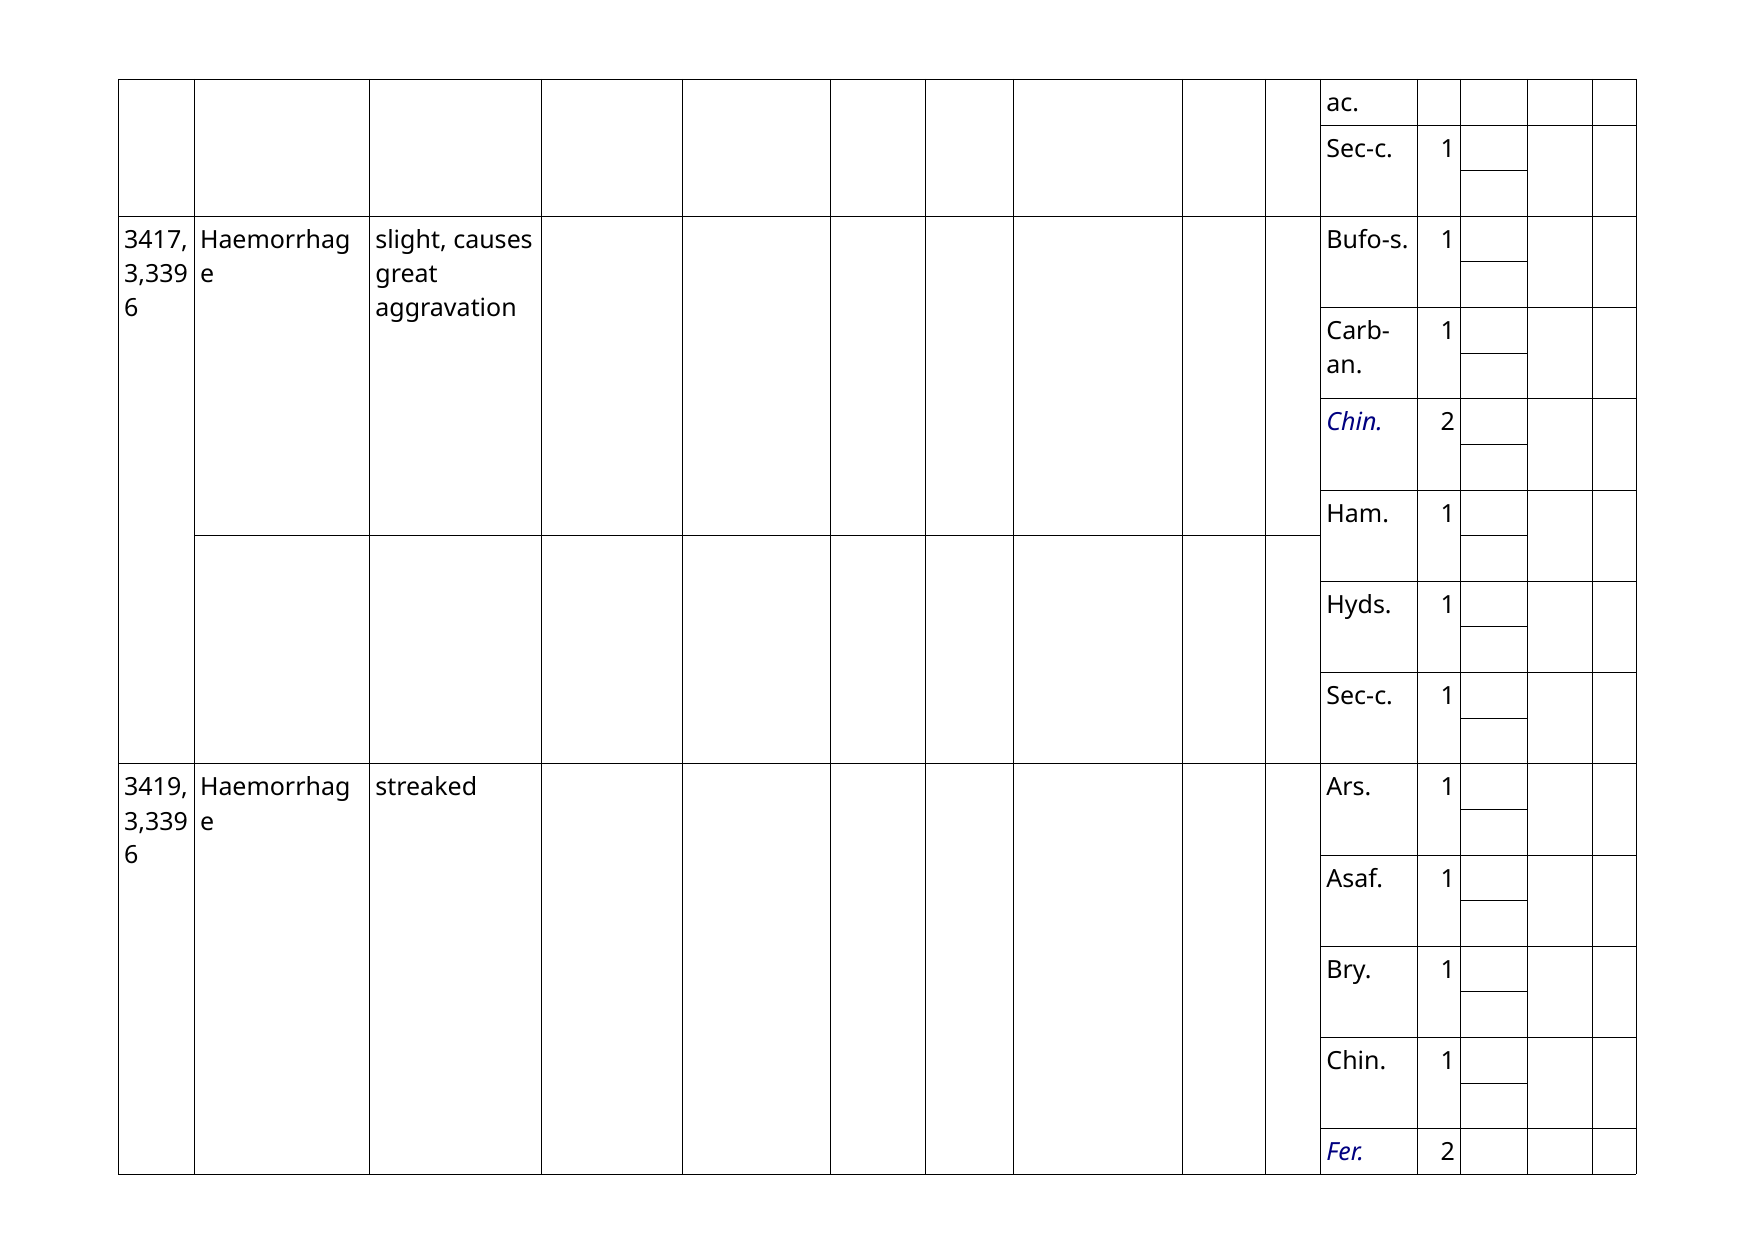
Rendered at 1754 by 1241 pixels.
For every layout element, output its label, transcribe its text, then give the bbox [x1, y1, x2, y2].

table_cell [1593, 947, 1636, 1037]
table_cell 1 [1418, 764, 1460, 854]
table_cell [1461, 171, 1527, 216]
table_cell [1528, 308, 1592, 398]
table_cell [831, 217, 925, 535]
table_cell [1593, 399, 1636, 489]
table_cell Haemorrhage [195, 217, 369, 535]
table_cell [1183, 764, 1265, 1174]
table_cell [1528, 491, 1592, 581]
table_cell [1014, 764, 1182, 1174]
table_cell [1528, 947, 1592, 1037]
table_cell Sec-c. [1321, 126, 1417, 216]
table_cell 1 [1418, 1038, 1460, 1128]
table_cell [683, 536, 830, 763]
table_cell [1593, 80, 1636, 124]
table_cell [926, 217, 1013, 535]
table_cell 1 [1418, 673, 1460, 763]
table_cell Sec-c. [1321, 673, 1417, 763]
table_cell [683, 80, 830, 216]
table_cell [1461, 810, 1527, 854]
table_cell [1461, 262, 1527, 307]
table_cell [1183, 217, 1265, 535]
table_cell [1461, 354, 1527, 398]
table_cell 1 [1418, 217, 1460, 307]
table_cell [926, 764, 1013, 1174]
table_cell [1461, 947, 1527, 991]
table_cell [1014, 217, 1182, 535]
table_cell [1593, 491, 1636, 581]
table_cell [1461, 901, 1527, 946]
table_cell Asaf. [1321, 856, 1417, 946]
table_cell Chin. [1321, 399, 1417, 489]
table_cell streaked [370, 764, 541, 1174]
table_cell 1 [1418, 491, 1460, 581]
table_cell [1461, 445, 1527, 489]
table_cell [683, 217, 830, 535]
table_cell [1593, 308, 1636, 398]
table_cell [1461, 80, 1527, 124]
table_cell [1266, 80, 1320, 216]
table_cell [1461, 992, 1527, 1037]
table_cell 2 [1418, 1129, 1460, 1174]
table_cell [1014, 536, 1182, 763]
table_cell [1461, 627, 1527, 672]
table_cell [1183, 80, 1265, 216]
table_cell [1593, 1129, 1636, 1174]
table_cell [831, 764, 925, 1174]
table_cell [370, 536, 541, 763]
table_cell [542, 217, 682, 535]
table_cell [1014, 80, 1182, 216]
table_cell [1528, 399, 1592, 489]
table_cell [1593, 673, 1636, 763]
table_cell [1593, 856, 1636, 946]
table_cell Ham. [1321, 491, 1417, 581]
table_cell [1528, 582, 1592, 672]
table_cell [1266, 536, 1320, 763]
table_cell [195, 80, 369, 216]
table_cell Chin. [1321, 1038, 1417, 1128]
table_cell Carb-an. [1321, 308, 1417, 398]
table_cell [1528, 1038, 1592, 1128]
table_cell 1 [1418, 856, 1460, 946]
table_cell [926, 536, 1013, 763]
table_cell [1461, 1038, 1527, 1083]
table_cell 1 [1418, 947, 1460, 1037]
table_cell [1528, 80, 1592, 124]
table_cell 3417,3,3396 [119, 217, 194, 763]
table_cell [370, 80, 541, 216]
table_cell [1418, 80, 1460, 124]
table_cell ac. [1321, 80, 1417, 124]
table_cell [831, 80, 925, 216]
table_cell [542, 80, 682, 216]
table_cell [683, 764, 830, 1174]
table_cell [1461, 856, 1527, 900]
table_cell [1461, 126, 1527, 170]
table_cell [1528, 673, 1592, 763]
table_cell [1461, 1129, 1527, 1174]
table_cell [1266, 764, 1320, 1174]
table_cell [1266, 217, 1320, 535]
table_cell [926, 80, 1013, 216]
table_cell [1528, 856, 1592, 946]
table_cell [1461, 1084, 1527, 1128]
table_cell [1461, 719, 1527, 763]
table_cell [1461, 582, 1527, 626]
table_cell [1528, 217, 1592, 307]
table_cell Ars. [1321, 764, 1417, 854]
table_cell [1528, 764, 1592, 854]
table_cell 2 [1418, 399, 1460, 489]
table_cell Fer. [1321, 1129, 1417, 1174]
table_cell [1593, 217, 1636, 307]
table_cell 1 [1418, 582, 1460, 672]
table_cell 3419,3,3396 [119, 764, 194, 1174]
table_cell [1593, 764, 1636, 854]
table_cell [1461, 536, 1527, 581]
table_cell [542, 536, 682, 763]
table_cell [1593, 582, 1636, 672]
table_cell [831, 536, 925, 763]
table_cell [119, 80, 194, 216]
table_cell [1528, 1129, 1592, 1174]
table_cell [542, 764, 682, 1174]
table_cell Bry. [1321, 947, 1417, 1037]
table_cell Bufo-s. [1321, 217, 1417, 307]
table_cell [1461, 764, 1527, 809]
table_cell 1 [1418, 126, 1460, 216]
table_cell Hyds. [1321, 582, 1417, 672]
table_cell [195, 536, 369, 763]
table_cell [1461, 399, 1527, 444]
table_cell [1461, 217, 1527, 261]
table_cell [1528, 126, 1592, 216]
table_cell slight, causes great aggravation [370, 217, 541, 535]
table_cell [1183, 536, 1265, 763]
table_cell [1461, 673, 1527, 718]
table_cell [1593, 1038, 1636, 1128]
table_cell [1593, 126, 1636, 216]
table_cell [1461, 491, 1527, 535]
table_cell 1 [1418, 308, 1460, 398]
table_cell Haemorrhage [195, 764, 369, 1174]
table_cell [1461, 308, 1527, 353]
